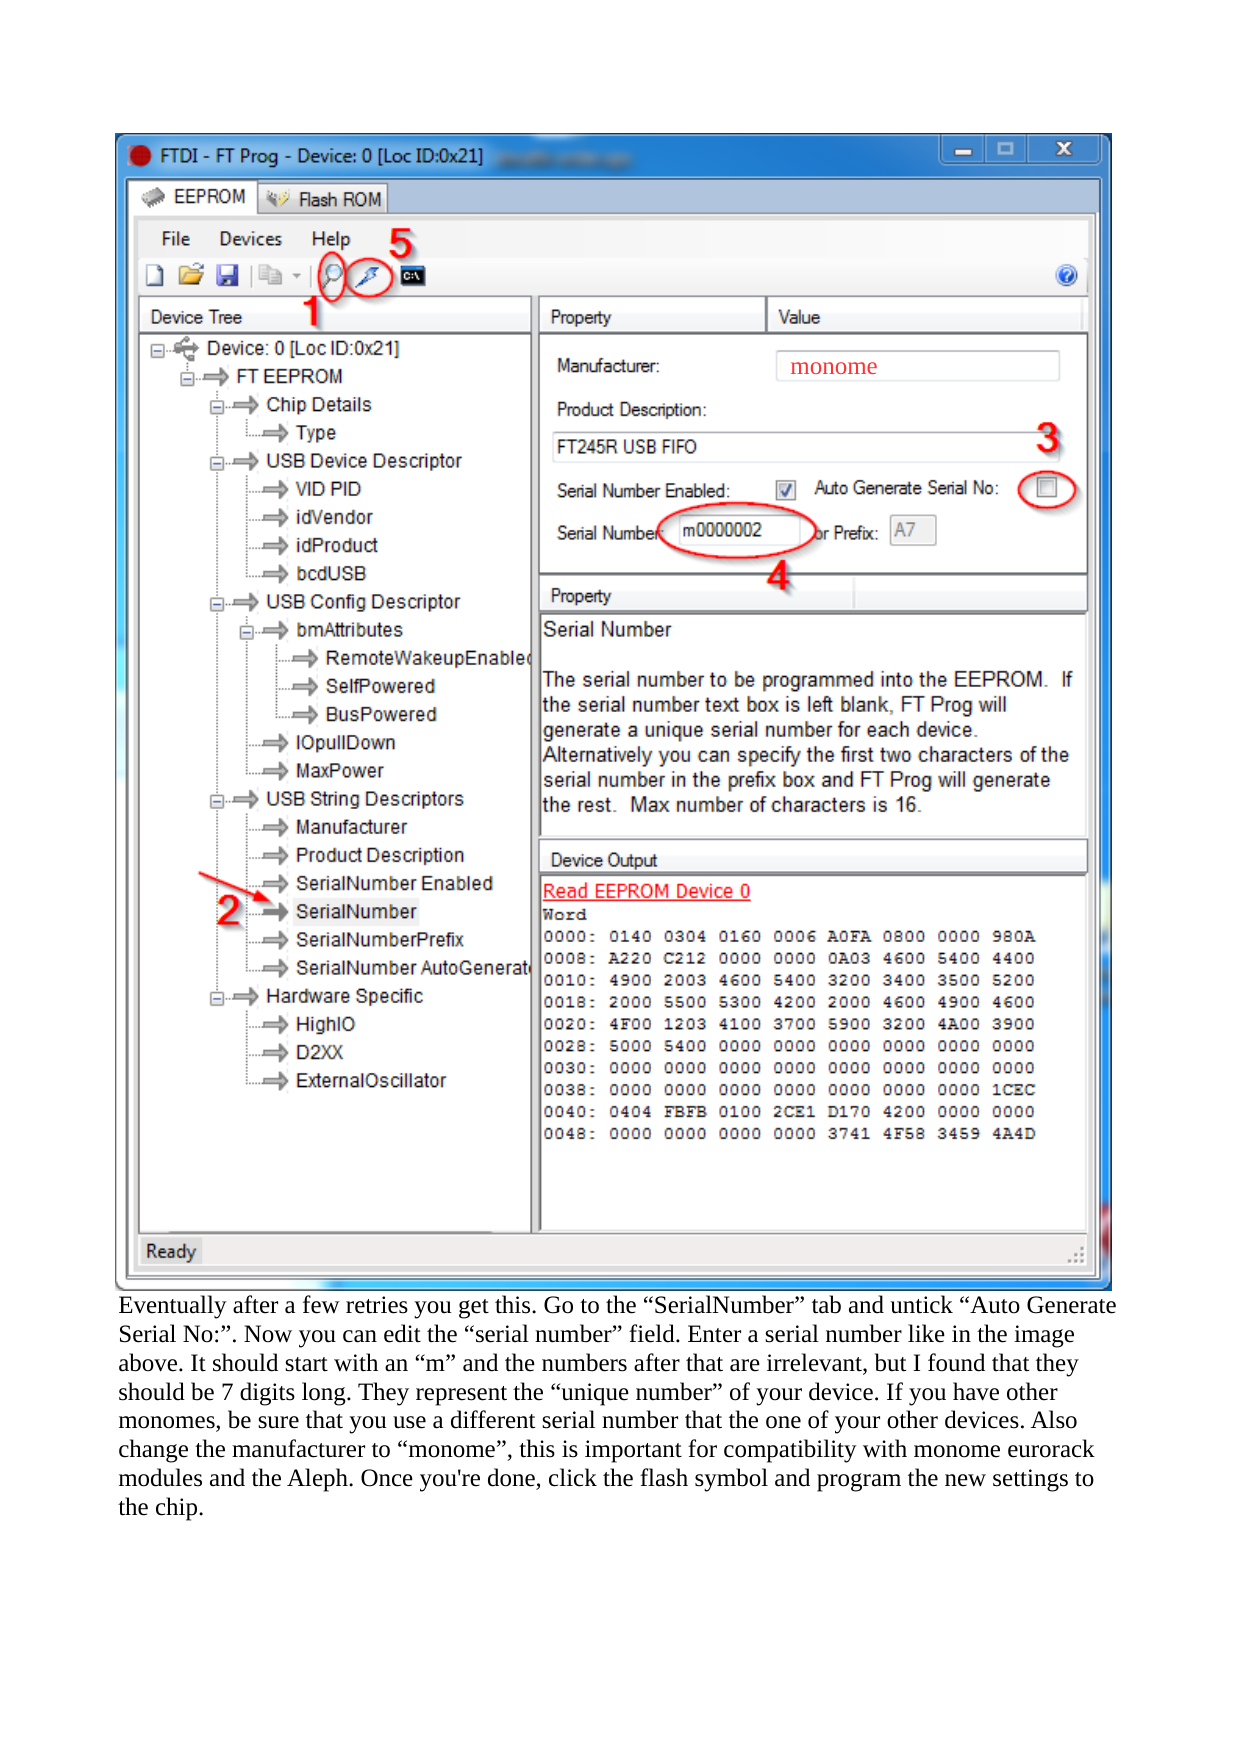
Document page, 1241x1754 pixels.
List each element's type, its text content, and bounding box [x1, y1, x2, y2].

text Eventually after a few retries you get this. Go to the “SerialNumber” tab and untick “Auto Generate Serial No:”. Now you can edit the “serial number” field. Enter a serial number like in the image above. It should start with an “m” and the numbers after that are irrelevant, but I found that they should be 7 digits long. They represent the “unique number” of your device. If you have other monomes, be sure that you use a different serial number that the one of your other devices. Also change the manufacturer to “monome”, this is important for compatibility with monome eurorack modules and the Aleph. Once you're done, click the flash symbol and program the new settings to the chip. [118, 1160, 1122, 1520]
picture [115, 133, 1112, 1291]
